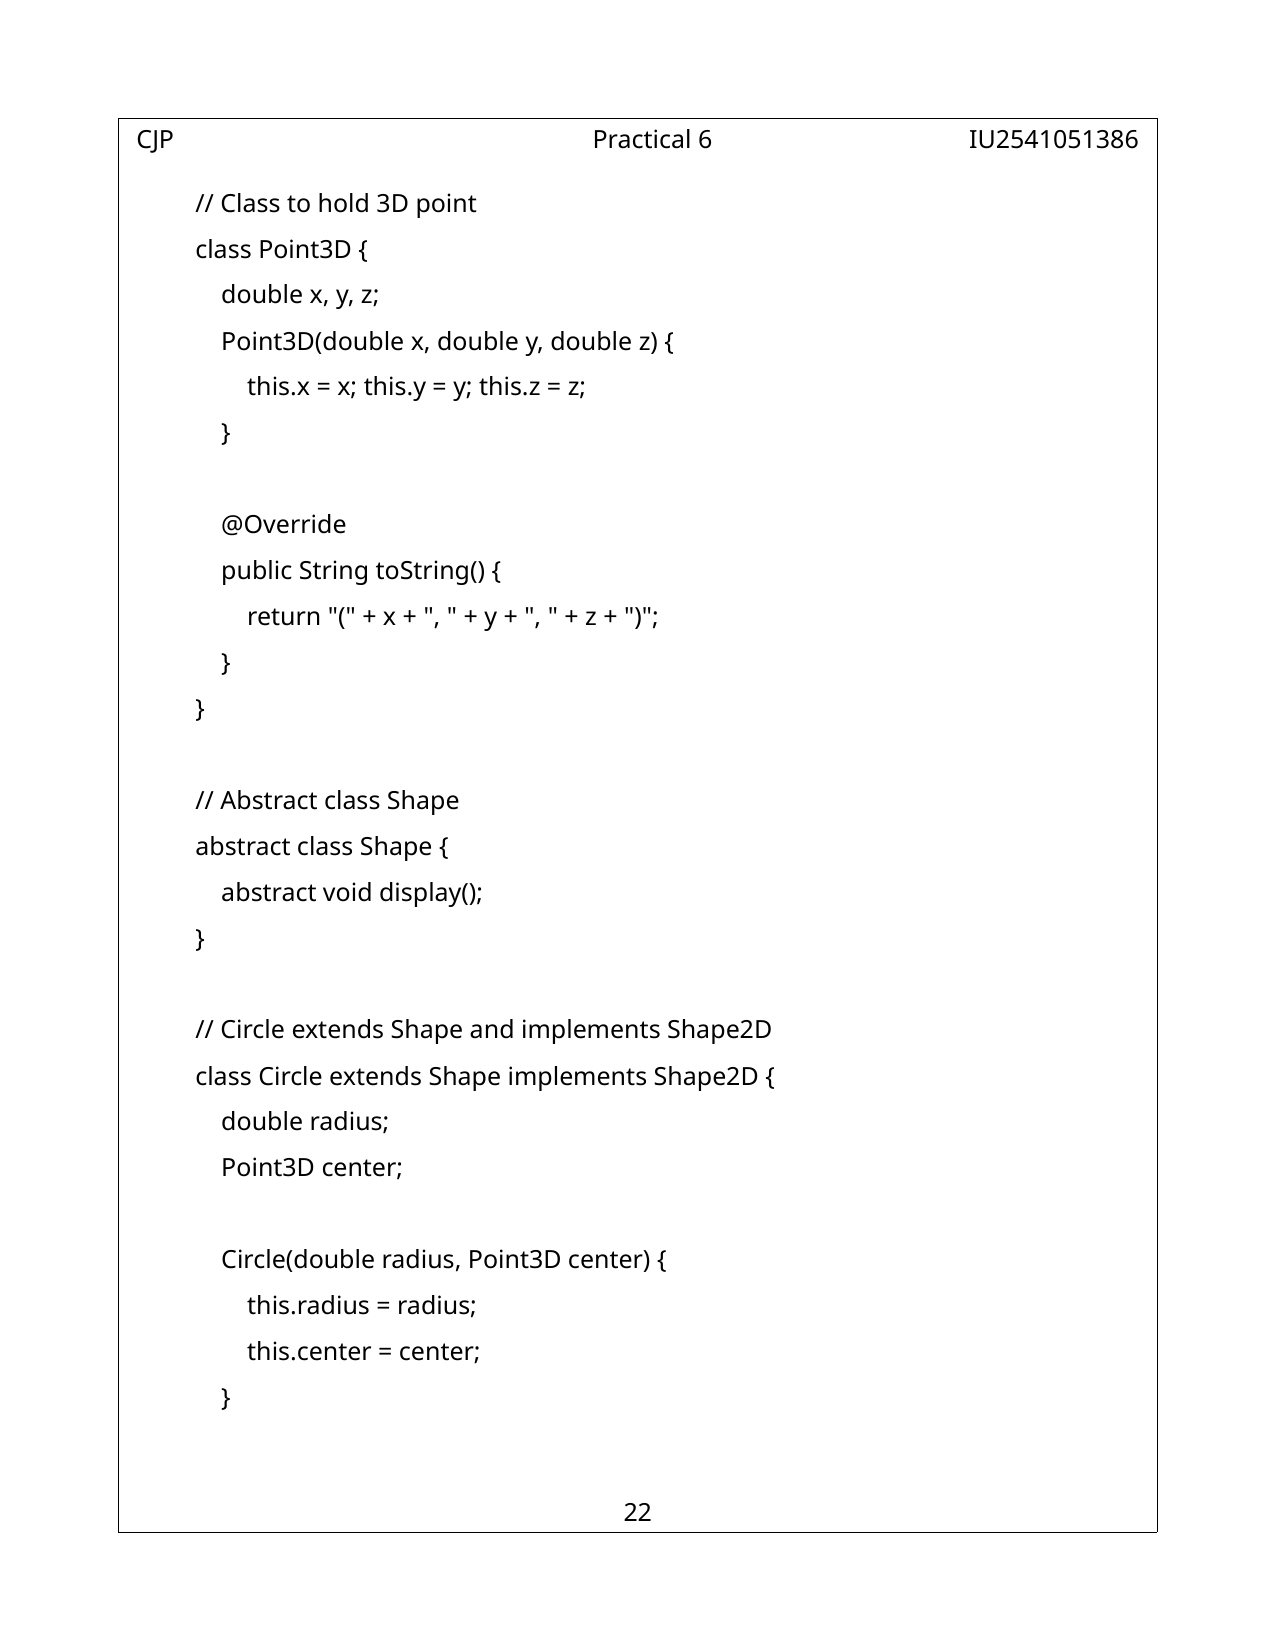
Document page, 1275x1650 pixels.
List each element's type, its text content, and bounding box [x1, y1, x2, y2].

text class Point3D { [195, 231, 1154, 265]
text this.radius = radius; [195, 1288, 1154, 1322]
text double x, y, z; [195, 277, 1154, 311]
text this.x = x; this.y = y; this.z = z; [195, 369, 1154, 403]
text Point3D(double x, double y, double z) { [195, 323, 1154, 357]
text // Circle extends Shape and implements Shape2D [195, 1012, 1154, 1046]
text this.center = center; [195, 1334, 1154, 1368]
text double radius; [195, 1104, 1154, 1138]
text // Abstract class Shape [195, 782, 1154, 817]
text return "(" + x + ", " + y + ", " + z + ")"; [195, 599, 1154, 633]
text Point3D center; [195, 1150, 1154, 1184]
text } [195, 415, 1154, 449]
text @Override [195, 507, 1154, 541]
text } [195, 1380, 1154, 1414]
text } [195, 645, 1154, 679]
text Circle(double radius, Point3D center) { [195, 1242, 1154, 1276]
text abstract class Shape { [195, 828, 1154, 862]
text // Class to hold 3D point [195, 185, 1154, 219]
text } [195, 691, 1154, 725]
text public String toString() { [195, 553, 1154, 587]
text class Circle extends Shape implements Shape2D { [195, 1058, 1154, 1092]
text } [195, 920, 1154, 954]
text abstract void display(); [195, 874, 1154, 908]
